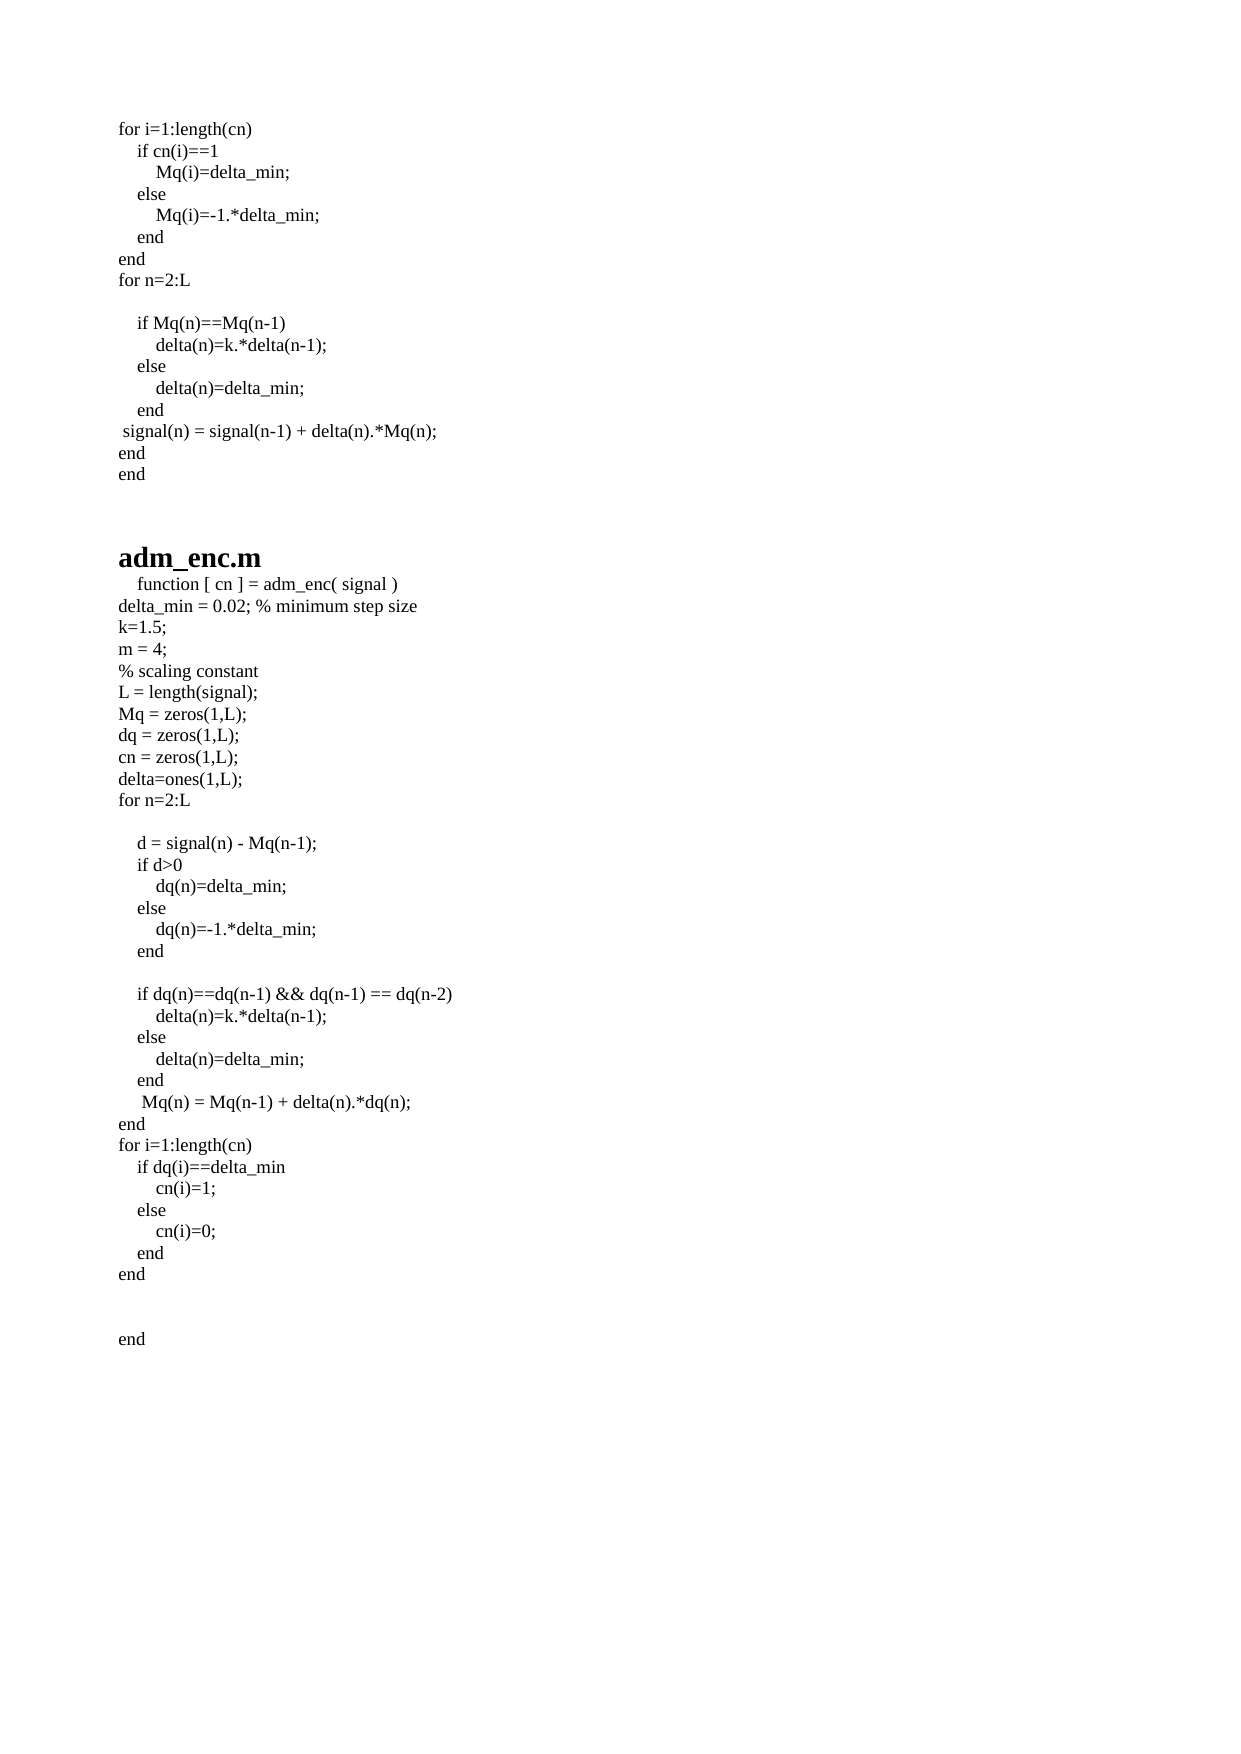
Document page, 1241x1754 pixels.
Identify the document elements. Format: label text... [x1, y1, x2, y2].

text end [118, 442, 1122, 463]
text delta(n)=k.*delta(n-1); [118, 334, 1122, 355]
text delta_min = 0.02; % minimum step size [118, 595, 1122, 616]
text end [118, 940, 1122, 961]
text delta(n)=delta_min; [118, 377, 1122, 398]
text dq(n)=delta_min; [118, 875, 1122, 897]
text else [118, 183, 1122, 204]
text for i=1:length(cn) [118, 1134, 1122, 1156]
text signal(n) = signal(n-1) + delta(n).*Mq(n); [118, 420, 1122, 442]
text d = signal(n) - Mq(n-1); [118, 832, 1122, 854]
text end [118, 1069, 1122, 1091]
text end [118, 1263, 1122, 1285]
text Mq(n) = Mq(n-1) + delta(n).*dq(n); [118, 1091, 1122, 1112]
text cn(i)=1; [118, 1177, 1122, 1199]
text delta(n)=delta_min; [118, 1048, 1122, 1069]
text else [118, 897, 1122, 918]
text function [ cn ] = adm_enc( signal ) [118, 573, 1122, 595]
text if cn(i)==1 [118, 140, 1122, 161]
text end [118, 1112, 1122, 1134]
text end [118, 1242, 1122, 1263]
text Mq = zeros(1,L); [118, 703, 1122, 724]
text m = 4; [118, 638, 1122, 659]
text Mq(i)=-1.*delta_min; [118, 204, 1122, 226]
text end [118, 1328, 1122, 1349]
text else [118, 355, 1122, 377]
text dq = zeros(1,L); [118, 724, 1122, 746]
text cn(i)=0; [118, 1220, 1122, 1242]
text end [118, 463, 1122, 485]
text % scaling constant [118, 659, 1122, 681]
text L = length(signal); [118, 681, 1122, 703]
text adm_enc.m [118, 540, 1122, 573]
text if dq(i)==delta_min [118, 1156, 1122, 1177]
text if d>0 [118, 854, 1122, 875]
text for n=2:L [118, 789, 1122, 811]
text else [118, 1199, 1122, 1220]
text else [118, 1026, 1122, 1048]
text k=1.5; [118, 616, 1122, 638]
text Mq(i)=delta_min; [118, 161, 1122, 183]
text delta(n)=k.*delta(n-1); [118, 1004, 1122, 1026]
text end [118, 247, 1122, 269]
text for n=2:L [118, 269, 1122, 291]
text end [118, 398, 1122, 420]
text cn = zeros(1,L); [118, 746, 1122, 767]
text for i=1:length(cn) [118, 118, 1122, 140]
text end [118, 226, 1122, 247]
text if dq(n)==dq(n-1) && dq(n-1) == dq(n-2) [118, 983, 1122, 1004]
text if Mq(n)==Mq(n-1) [118, 312, 1122, 334]
text dq(n)=-1.*delta_min; [118, 918, 1122, 940]
text delta=ones(1,L); [118, 767, 1122, 789]
